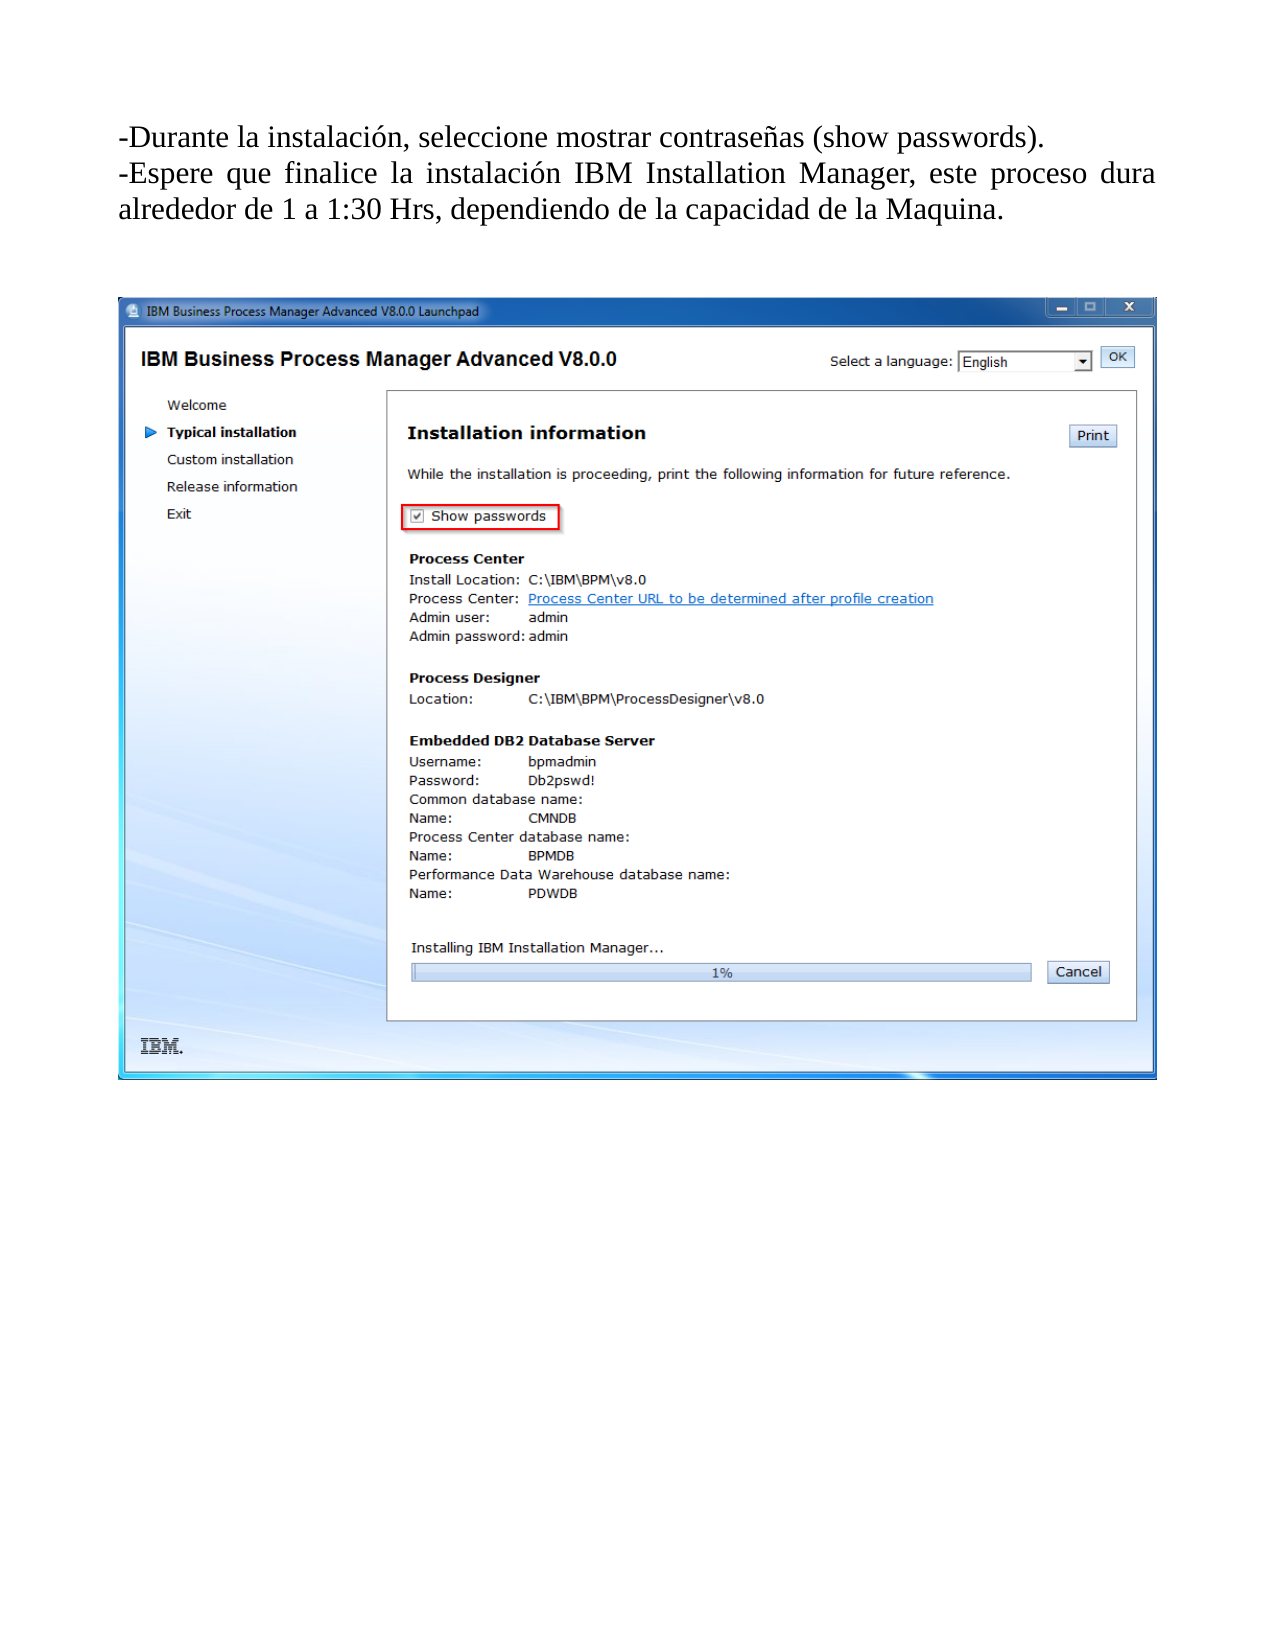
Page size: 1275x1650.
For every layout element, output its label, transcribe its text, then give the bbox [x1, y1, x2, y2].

text -Espere que finalice la instalación IBM Installation Manager, este proceso dura alrededor de 1 a 1:30 Hrs, dependiendo de la capacidad de la Maquina. [118, 154, 1157, 226]
text -Durante la instalación, seleccione mostrar contraseñas (show passwords). [118, 118, 1157, 154]
picture [118, 297, 1157, 1080]
